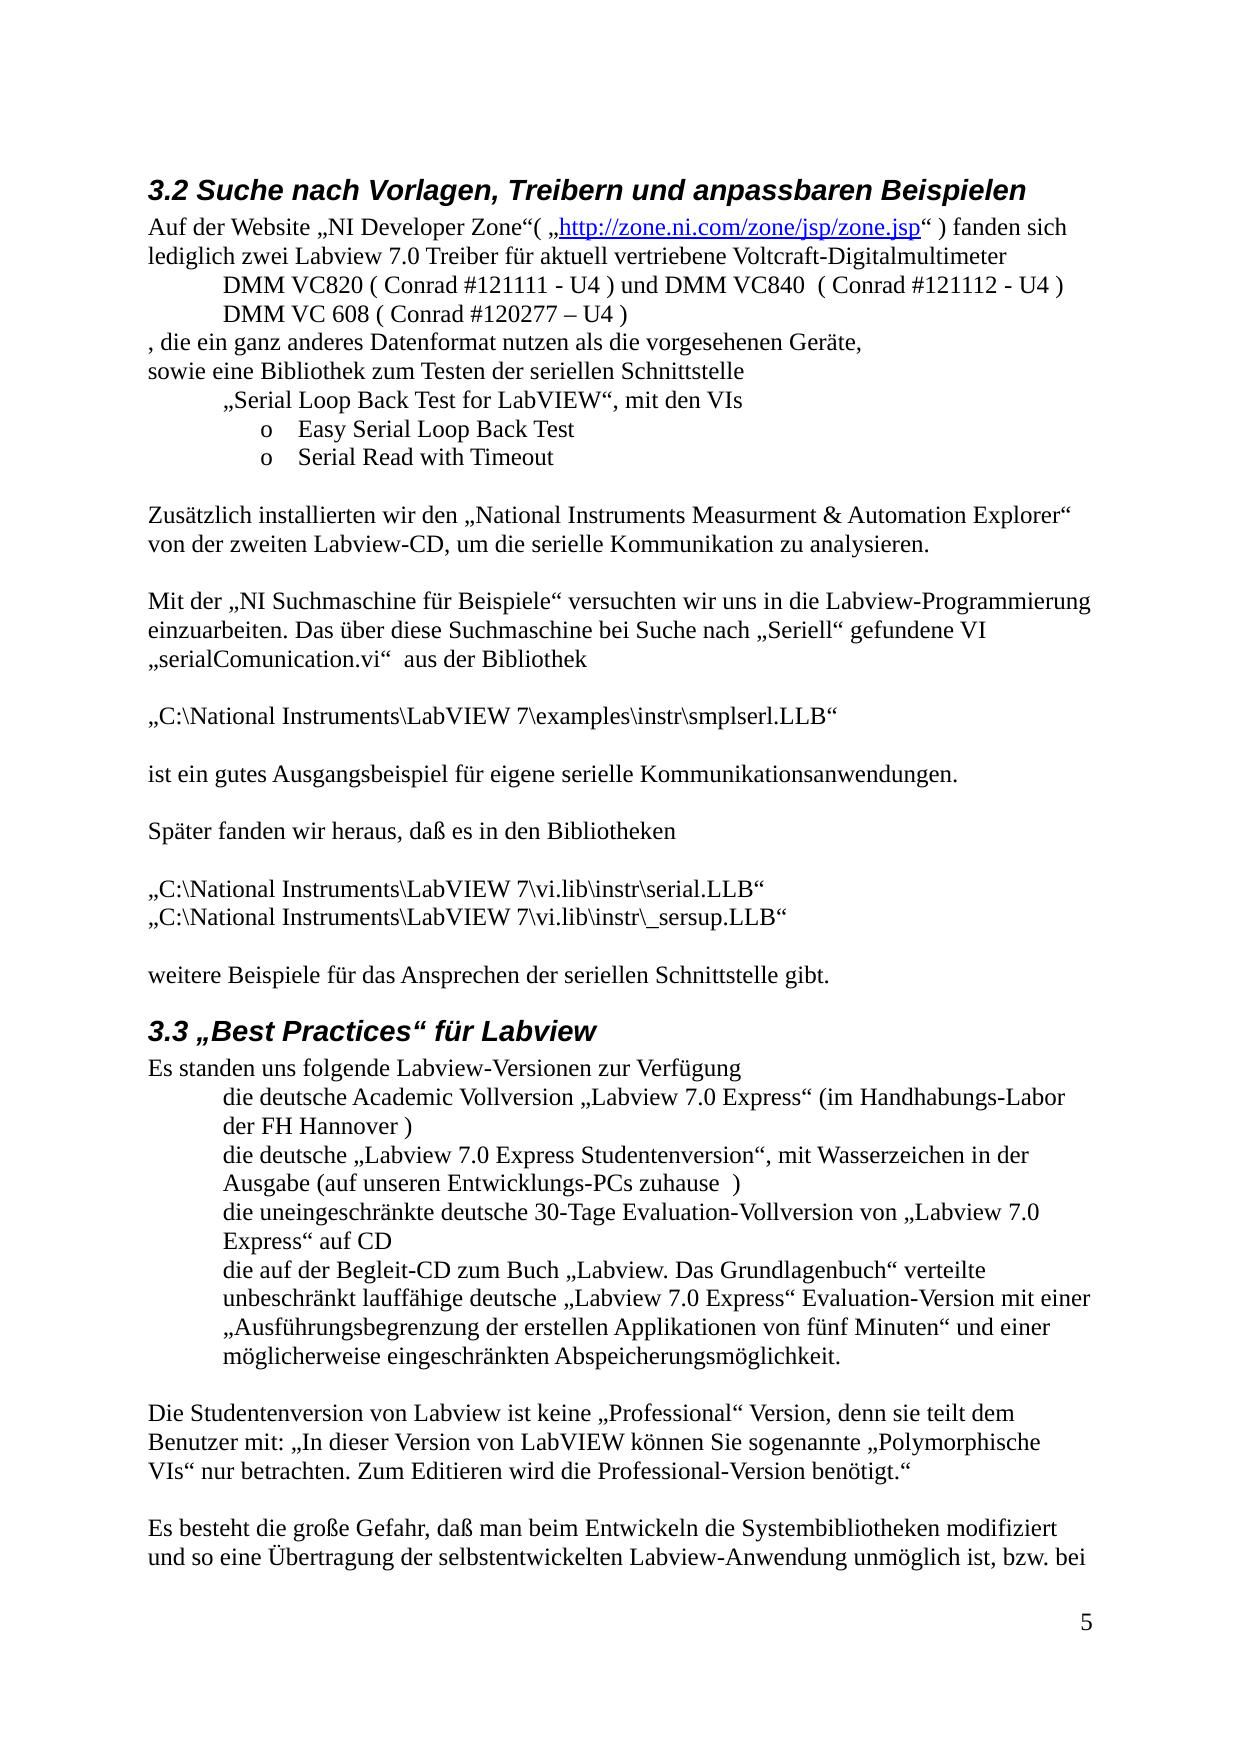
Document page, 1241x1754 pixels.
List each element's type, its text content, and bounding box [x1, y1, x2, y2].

subtitle 3.2 Suche nach Vorlagen, Treibern und anpassbaren Beispielen [148, 173, 1093, 206]
list die uneingeschränkte deutsche 30-Tage Evaluation-Vollversion von „Labview 7.0 Express“ auf CD [185, 1197, 1093, 1255]
text Die Studentenversion von Labview ist keine „Professional“ Version, denn sie teilt dem Benutzer mit: „In dieser Version von LabVIEW können Sie sogenannte „Polymorphische VIs“ nur betrachten. Zum Editieren wird die Professional-Version benötigt.“ [148, 1398, 1093, 1485]
text „C:\National Instruments\LabVIEW 7\vi.lib\instr\_sersup.LLB“ [148, 902, 1093, 931]
text , die ein ganz anderes Datenformat nutzen als die vorgesehenen Geräte, [148, 327, 1093, 356]
text „C:\National Instruments\LabVIEW 7\examples\instr\smplserl.LLB“ [148, 701, 1093, 730]
text Auf der Website „NI Developer Zone“( „http://zone.ni.com/zone/jsp/zone.jsp“ ) fanden sich lediglich zwei Labview 7.0 Treiber für aktuell vertriebene Voltcraft-Digitalmultimeter [148, 212, 1093, 270]
list DMM VC 608 ( Conrad #120277 – U4 ) [185, 299, 1093, 327]
text Später fanden wir heraus, daß es in den Bibliotheken [148, 816, 1093, 845]
list DMM VC820 ( Conrad #121111 - U4 ) und DMM VC840 ( Conrad #121112 - U4 ) [185, 270, 1093, 299]
text sowie eine Bibliothek zum Testen der seriellen Schnittstelle [148, 356, 1093, 385]
text Es standen uns folgende Labview-Versionen zur Verfügung [148, 1053, 1093, 1082]
list die deutsche Academic Vollversion „Labview 7.0 Express“ (im Handhabungs-Labor der FH Hannover ) [185, 1082, 1093, 1140]
text Es besteht die große Gefahr, daß man beim Entwickeln die Systembibliotheken modifiziert und so eine Übertragung der selbstentwickelten Labview-Anwendung unmöglich ist, bzw. bei [148, 1513, 1093, 1571]
subtitle 3.3 „Best Practices“ für Labview [148, 1014, 1093, 1047]
list die deutsche „Labview 7.0 Express Studentenversion“, mit Wasserzeichen in der Ausgabe (auf unseren Entwicklungs-PCs zuhause ) [185, 1140, 1093, 1197]
list die auf der Begleit-CD zum Buch „Labview. Das Grundlagenbuch“ verteilte unbeschränkt lauffähige deutsche „Labview 7.0 Express“ Evaluation-Version mit einer „Ausführungsbegrenzung der erstellen Applikationen von fünf Minuten“ und einer möglicherweise eingeschränkten Abspeicherungsmöglichkeit. [185, 1255, 1093, 1370]
text Zusätzlich installierten wir den „National Instruments Measurment & Automation Explorer“ von der zweiten Labview-CD, um die serielle Kommunikation zu analysieren. [148, 500, 1093, 557]
text Mit der „NI Suchmaschine für Beispiele“ versuchten wir uns in die Labview-Programmierung einzuarbeiten. Das über diese Suchmaschine bei Suche nach „Seriell“ gefundene VI „serialComunication.vi“ aus der Bibliothek [148, 586, 1093, 672]
text „C:\National Instruments\LabVIEW 7\vi.lib\instr\serial.LLB“ [148, 874, 1093, 902]
list Serial Read with Timeout [260, 442, 1093, 471]
text ist ein gutes Ausgangsbeispiel für eigene serielle Kommunikationsanwendungen. [148, 759, 1093, 787]
list „Serial Loop Back Test for LabVIEW“, mit den VIs [185, 385, 1093, 414]
text weitere Beispiele für das Ansprechen der seriellen Schnittstelle gibt. [148, 960, 1093, 989]
list Easy Serial Loop Back Test [260, 414, 1093, 442]
